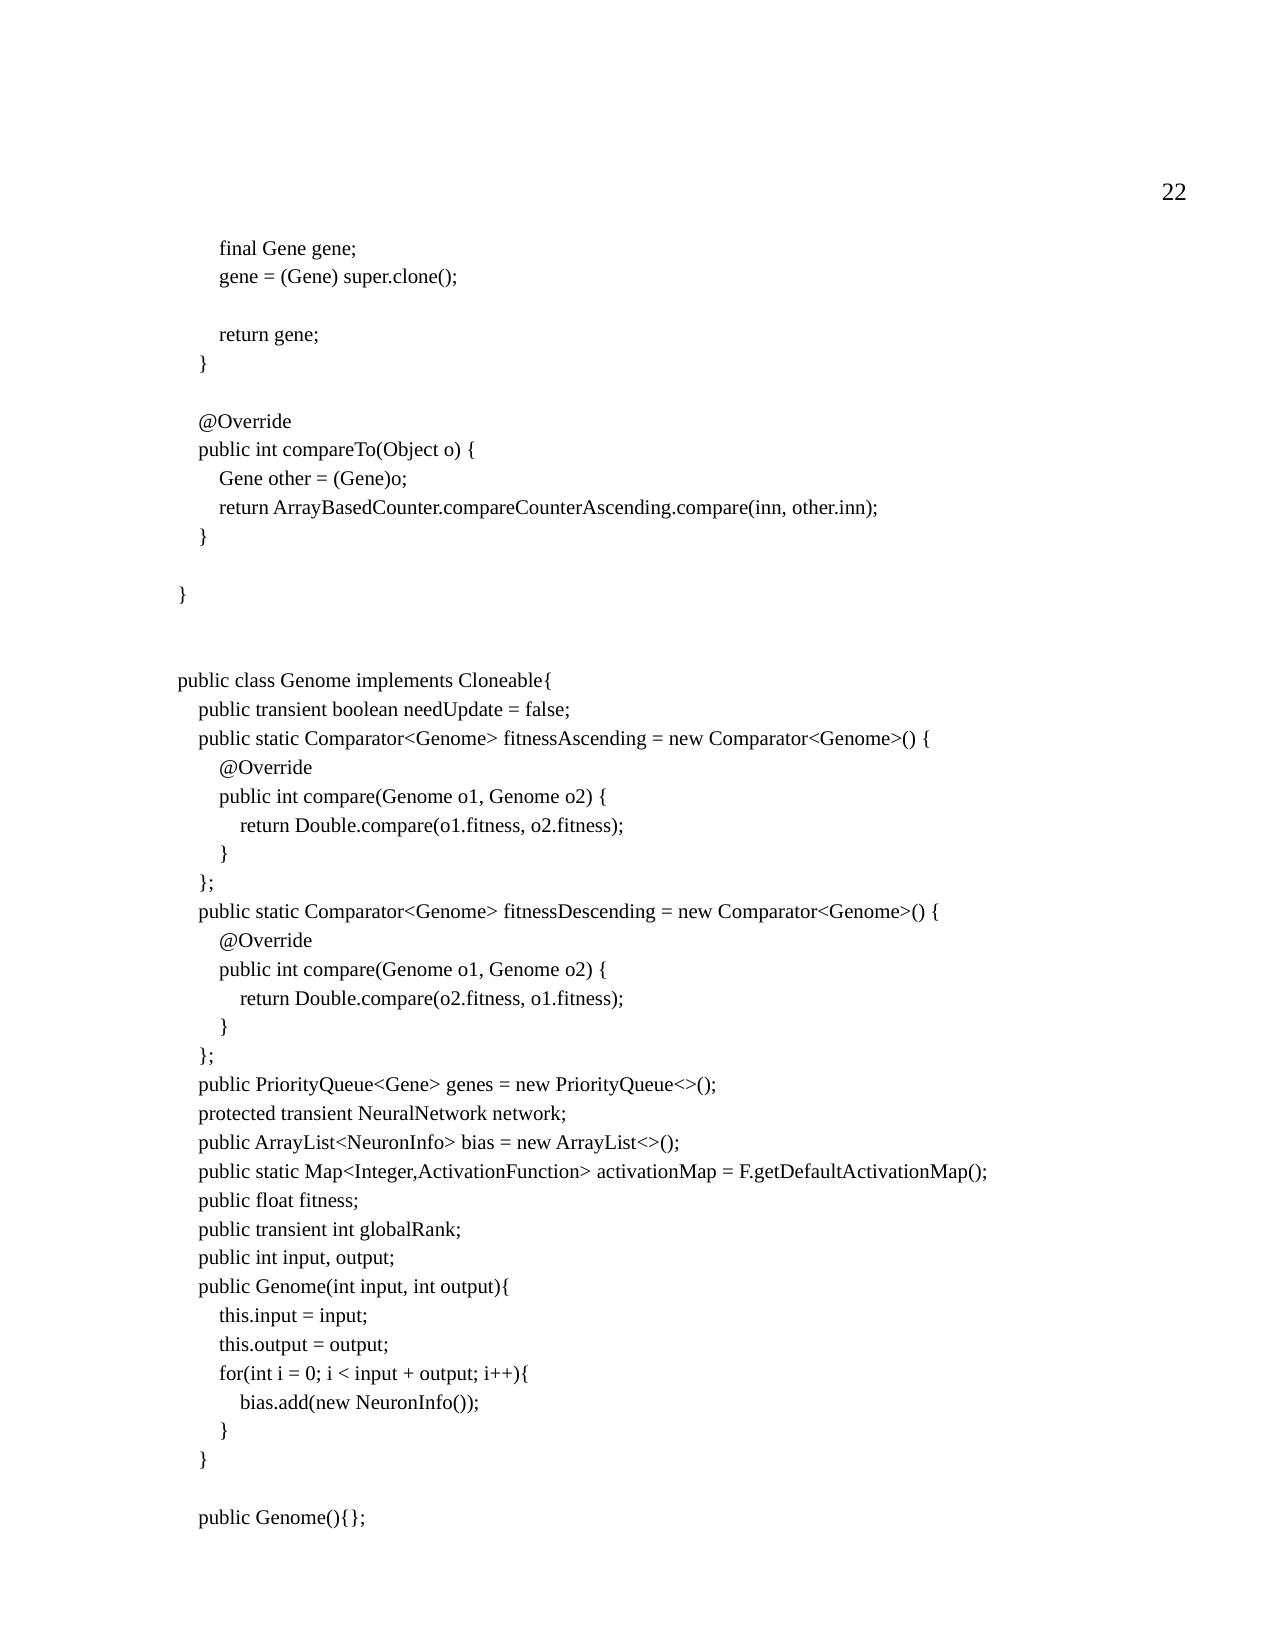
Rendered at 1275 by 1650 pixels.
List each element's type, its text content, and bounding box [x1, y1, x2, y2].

text } [177, 582, 1186, 606]
text public PriorityQueue<Gene> genes = new PriorityQueue<>(); [177, 1072, 1186, 1096]
text public static Comparator<Genome> fitnessDescending = new Comparator<Genome>() { [177, 899, 1186, 923]
text public Genome(){}; [177, 1505, 1186, 1529]
text Gene other = (Gene)o; [177, 466, 1186, 490]
text } [177, 1418, 1186, 1442]
text } [177, 1447, 1186, 1471]
text public static Map<Integer,ActivationFunction> activationMap = F.getDefaultActivationMap(); [177, 1159, 1186, 1183]
text return ArrayBasedCounter.compareCounterAscending.compare(inn, other.inn); [177, 495, 1186, 519]
text }; [177, 870, 1186, 894]
text @Override [177, 408, 1186, 433]
text } [177, 524, 1186, 548]
text public transient int globalRank; [177, 1216, 1186, 1241]
text gene = (Gene) super.clone(); [177, 264, 1186, 288]
text return gene; [177, 322, 1186, 346]
text final Gene gene; [177, 235, 1186, 259]
text } [177, 841, 1186, 865]
text } [177, 351, 1186, 375]
text } [177, 1014, 1186, 1038]
text public int input, output; [177, 1245, 1186, 1269]
text this.input = input; [177, 1303, 1186, 1327]
text return Double.compare(o2.fitness, o1.fitness); [177, 986, 1186, 1010]
text this.output = output; [177, 1332, 1186, 1356]
text @Override [177, 755, 1186, 779]
text @Override [177, 928, 1186, 952]
text }; [177, 1043, 1186, 1067]
text protected transient NeuralNetwork network; [177, 1101, 1186, 1125]
text public ArrayList<NeuronInfo> bias = new ArrayList<>(); [177, 1130, 1186, 1154]
text public int compare(Genome o1, Genome o2) { [177, 957, 1186, 981]
text for(int i = 0; i < input + output; i++){ [177, 1361, 1186, 1385]
text public class Genome implements Cloneable{ [177, 668, 1186, 692]
text return Double.compare(o1.fitness, o2.fitness); [177, 812, 1186, 837]
text public int compare(Genome o1, Genome o2) { [177, 784, 1186, 808]
text public float fitness; [177, 1188, 1186, 1212]
text public Genome(int input, int output){ [177, 1274, 1186, 1298]
text public int compareTo(Object o) { [177, 437, 1186, 461]
text public static Comparator<Genome> fitnessAscending = new Comparator<Genome>() { [177, 726, 1186, 750]
text public transient boolean needUpdate = false; [177, 697, 1186, 721]
text bias.add(new NeuronInfo()); [177, 1389, 1186, 1414]
